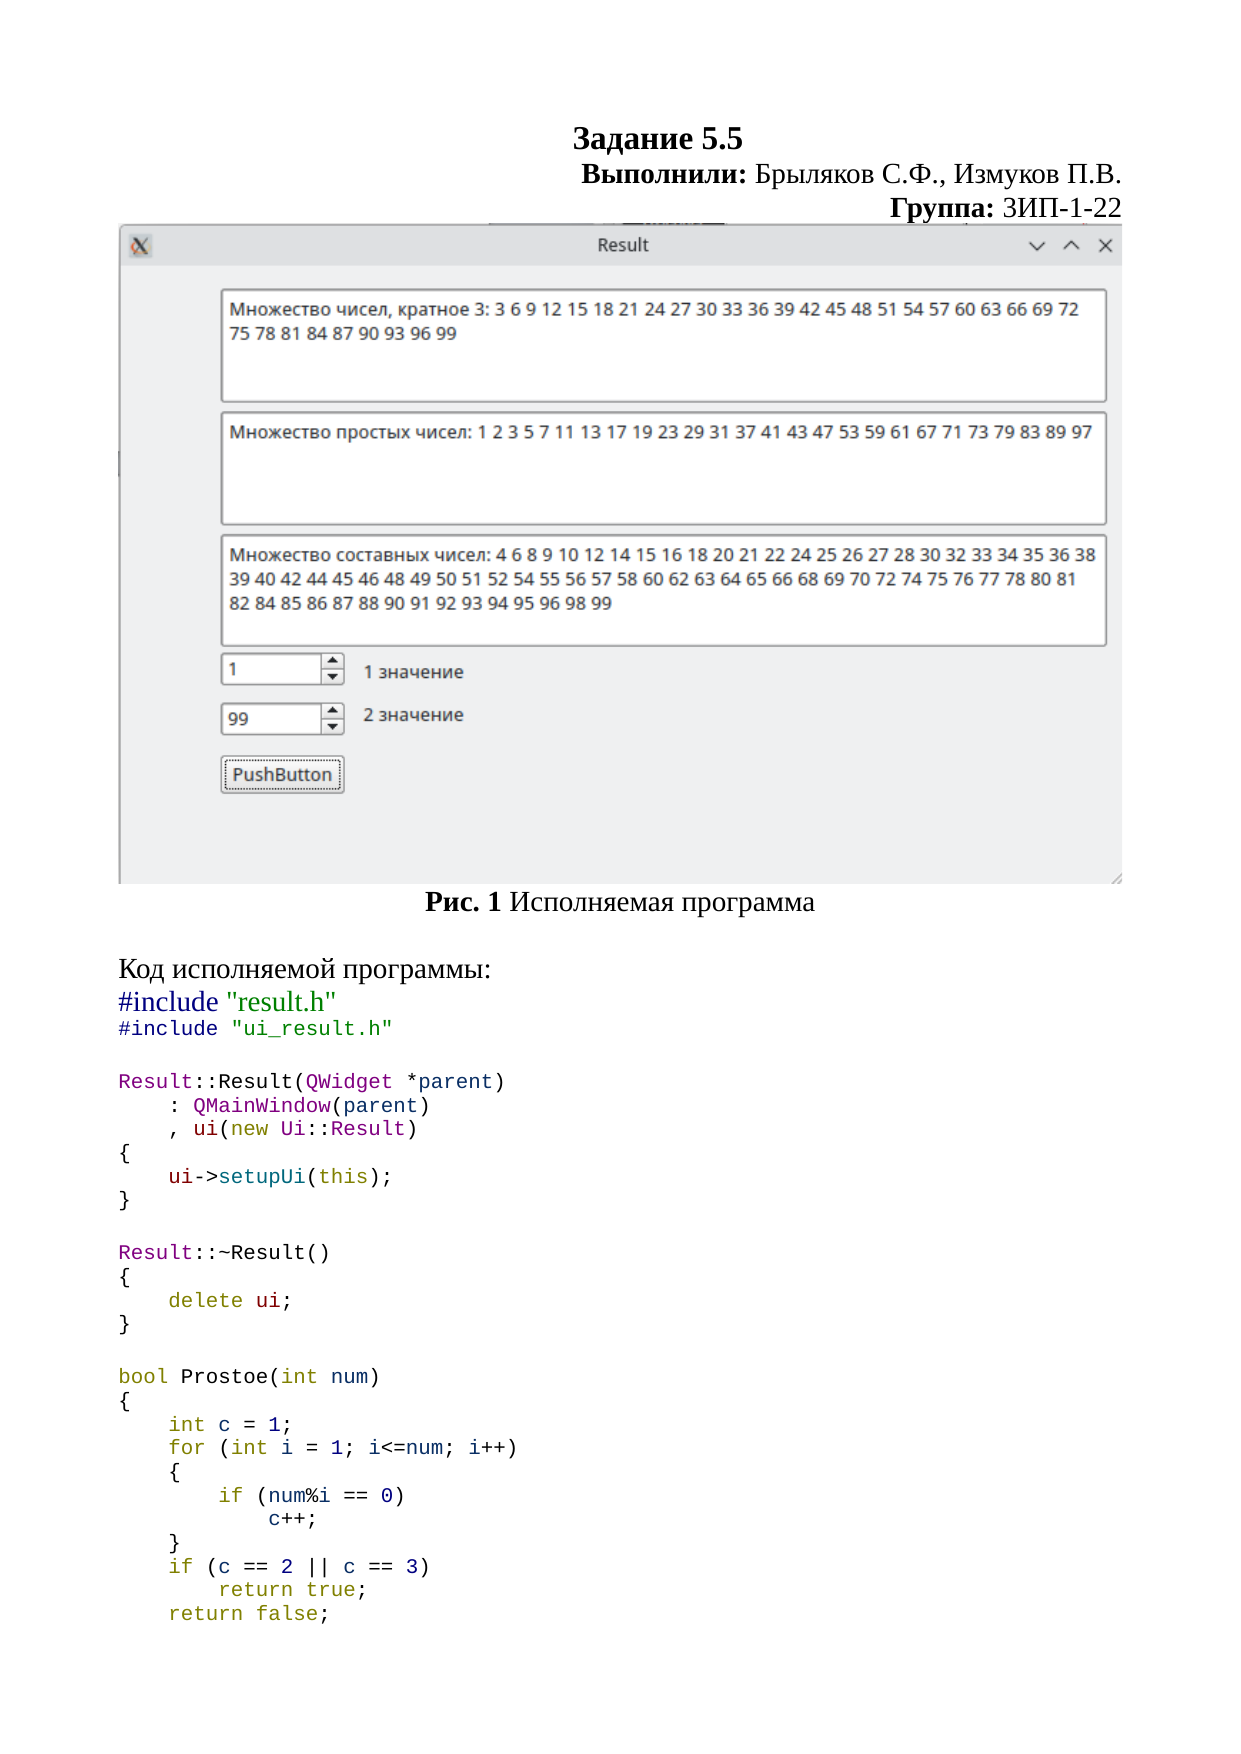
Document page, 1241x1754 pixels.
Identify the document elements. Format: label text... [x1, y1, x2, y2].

text Рис. 1 Исполняемая программа [118, 884, 1122, 917]
list Задание 5.5 [156, 118, 1122, 156]
text { [118, 1461, 1122, 1485]
text bool Prostoe(int num) [118, 1366, 1122, 1390]
text #include "ui_result.h" [118, 1018, 1122, 1042]
text } [118, 1313, 1122, 1337]
text Result::~Result() [118, 1242, 1122, 1266]
text if (c == 2 || c == 3) [118, 1556, 1122, 1579]
text c++; [118, 1508, 1122, 1532]
text ui->setupUi(this); [118, 1166, 1122, 1189]
text return true; [118, 1579, 1122, 1603]
text int c = 1; [118, 1414, 1122, 1437]
text { [118, 1390, 1122, 1414]
text { [118, 1142, 1122, 1166]
picture [118, 223, 1123, 884]
text for (int i = 1; i<=num; i++) [118, 1437, 1122, 1461]
text Result::Result(QWidget *parent) [118, 1071, 1122, 1095]
text if (num%i == 0) [118, 1485, 1122, 1508]
text } [118, 1189, 1122, 1213]
text Код исполняемой программы: [118, 951, 1122, 984]
text { [118, 1266, 1122, 1290]
text Группа: 3ИП-1-22 [118, 190, 1122, 223]
text delete ui; [118, 1290, 1122, 1313]
text #include "result.h" [118, 984, 1122, 1018]
text , ui(new Ui::Result) [118, 1118, 1122, 1142]
text Выполнили: Брыляков С.Ф., Измуков П.В. [118, 156, 1122, 190]
text : QMainWindow(parent) [118, 1095, 1122, 1118]
text return false; [118, 1603, 1122, 1627]
text } [118, 1532, 1122, 1556]
